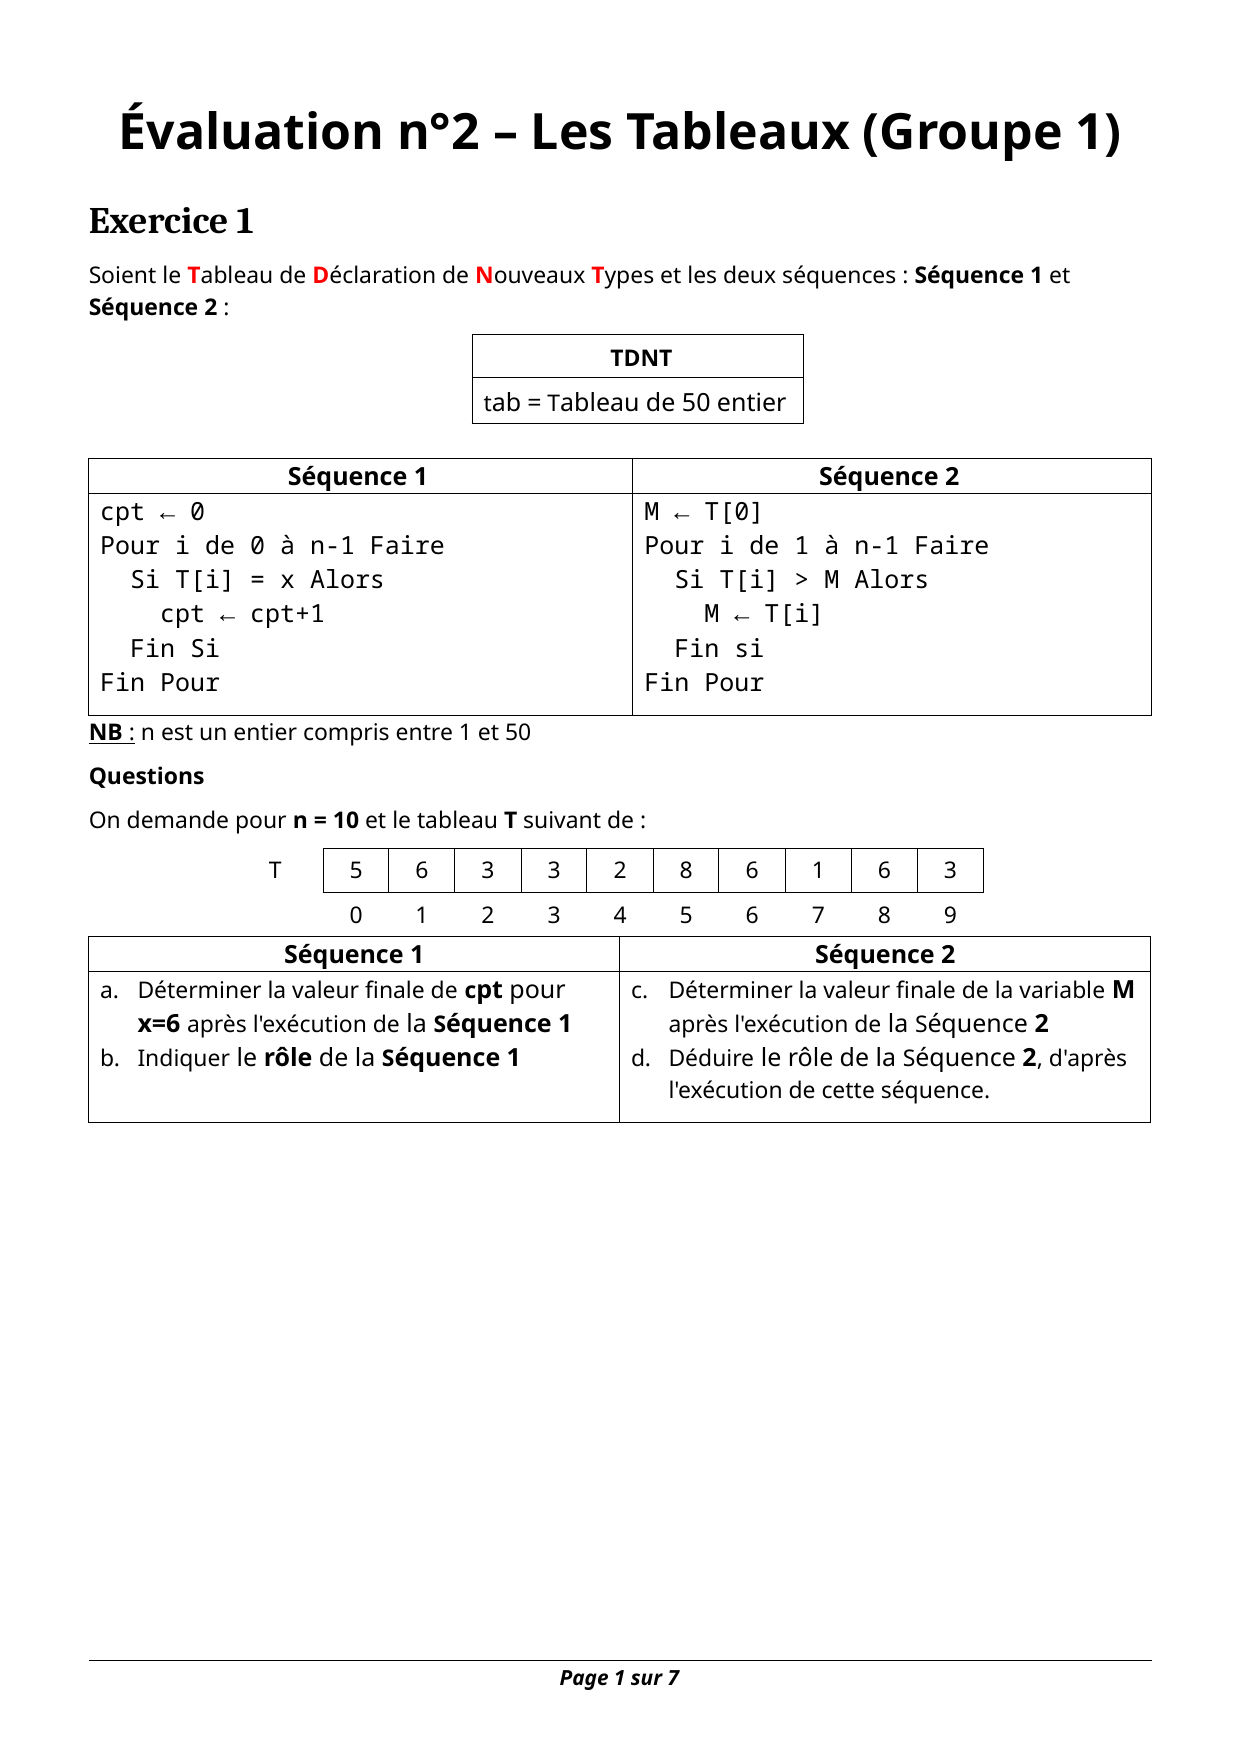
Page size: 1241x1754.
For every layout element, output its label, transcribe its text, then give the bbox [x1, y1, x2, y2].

table_header 3 [455, 849, 521, 892]
table_header 6 [852, 849, 917, 892]
text NB : n est un entier compris entre 1 et 50 [88, 716, 1152, 747]
table_cell [257, 892, 323, 936]
text On demande pour n = 10 et le tableau T suivant de : [88, 804, 1152, 835]
table_header 6 [719, 849, 785, 892]
table_cell tab = Tableau de 50 entier [473, 378, 803, 422]
table_cell 8 [851, 893, 917, 936]
table_header TDNT [473, 335, 803, 377]
subtitle Exercice 1 [88, 199, 1152, 243]
table_header Séquence 2 [620, 937, 1150, 971]
table_header T [257, 848, 323, 892]
text Questions [88, 760, 1152, 791]
table_cell 0 [323, 893, 389, 936]
table_header Séquence 1 [89, 937, 619, 971]
table_cell Déterminer la valeur finale de cpt pour x=6 après l'exécution de la Séquence 1 Indiquer le rôle de la Séquence 1 [89, 972, 619, 1122]
table_cell cpt ← 0 Pour i de 0 à n-1 Faire Si T[i] = x Alors cpt ← cpt+1 Fin Si Fin Pour [89, 494, 632, 715]
table_cell M ← T[0] Pour i de 1 à n-1 Faire Si T[i] > M Alors M ← T[i] Fin si Fin Pour [633, 494, 1151, 715]
table_cell 4 [587, 893, 653, 936]
text Soient le Tableau de Déclaration de Nouveaux Types et les deux séquences : Séquence 1 et Séquence 2 : [88, 259, 1152, 322]
table_cell 1 [389, 893, 455, 936]
table_header 3 [522, 849, 586, 892]
table_cell 3 [521, 893, 587, 936]
table_cell 2 [455, 893, 521, 936]
table_cell 6 [719, 893, 785, 936]
table_header Séquence 1 [89, 459, 632, 493]
table_header 1 [786, 849, 851, 892]
table_cell 7 [785, 893, 851, 936]
table_header 6 [389, 849, 454, 892]
table_cell 9 [918, 893, 983, 936]
table_cell Déterminer la valeur finale de la variable M après l'exécution de la Séquence 2 Déduire le rôle de la Séquence 2, d'après l'exécution de cette séquence. [620, 972, 1150, 1122]
table_header Séquence 2 [633, 459, 1151, 493]
table_header 3 [918, 849, 983, 892]
subtitle Évaluation n°2 – Les Tableaux (Groupe 1) [88, 96, 1152, 164]
table_header 2 [587, 849, 653, 892]
table_cell 5 [653, 893, 719, 936]
table_header 5 [324, 849, 388, 892]
table_header 8 [654, 849, 718, 892]
